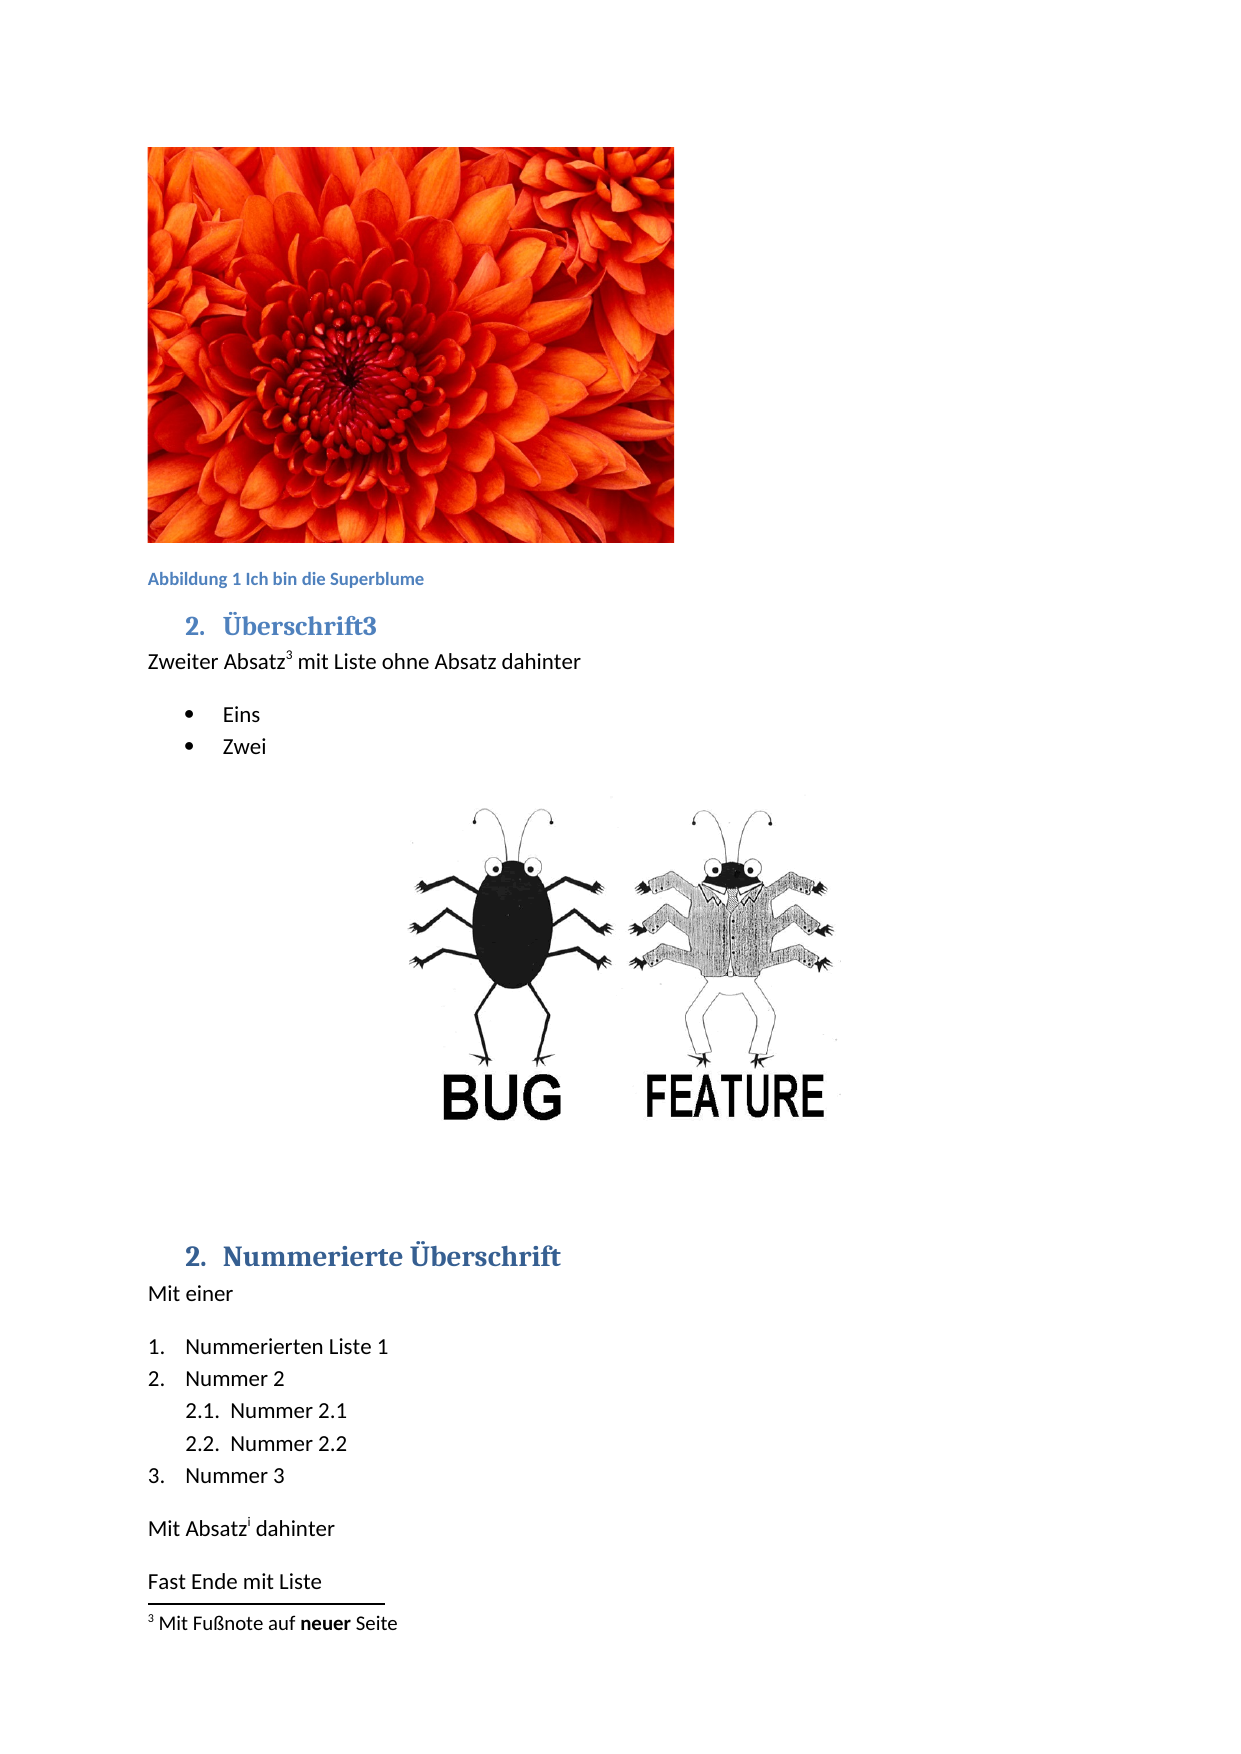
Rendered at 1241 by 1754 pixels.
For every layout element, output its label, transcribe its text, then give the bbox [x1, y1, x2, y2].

list Nummer 3 [148, 1461, 1093, 1489]
text Fast Ende mit Liste [148, 1567, 1093, 1595]
subtitle Nummerierte Überschrift [185, 1241, 1093, 1274]
list Nummerierten Liste 1 [148, 1332, 1093, 1360]
list Zwei [185, 732, 1093, 760]
text Abbildung 1 Ich bin die Superblume [148, 567, 1093, 590]
list Nummer 2.1 [185, 1396, 1093, 1424]
picture [147, 147, 675, 543]
list Nummer 2 [148, 1364, 1093, 1392]
picture [390, 785, 850, 1130]
text Mit Fußnote auf neuer Seite [148, 1610, 1093, 1636]
list Nummer 2.2 [185, 1429, 1093, 1457]
text Zweiter Absatz mit Liste ohne Absatz dahinter [148, 647, 1093, 675]
subtitle Überschrift3 [185, 611, 1093, 642]
text Mit einer [148, 1279, 1093, 1307]
list Eins [185, 700, 1093, 728]
text Mit Absatz dahinter [148, 1514, 1093, 1542]
